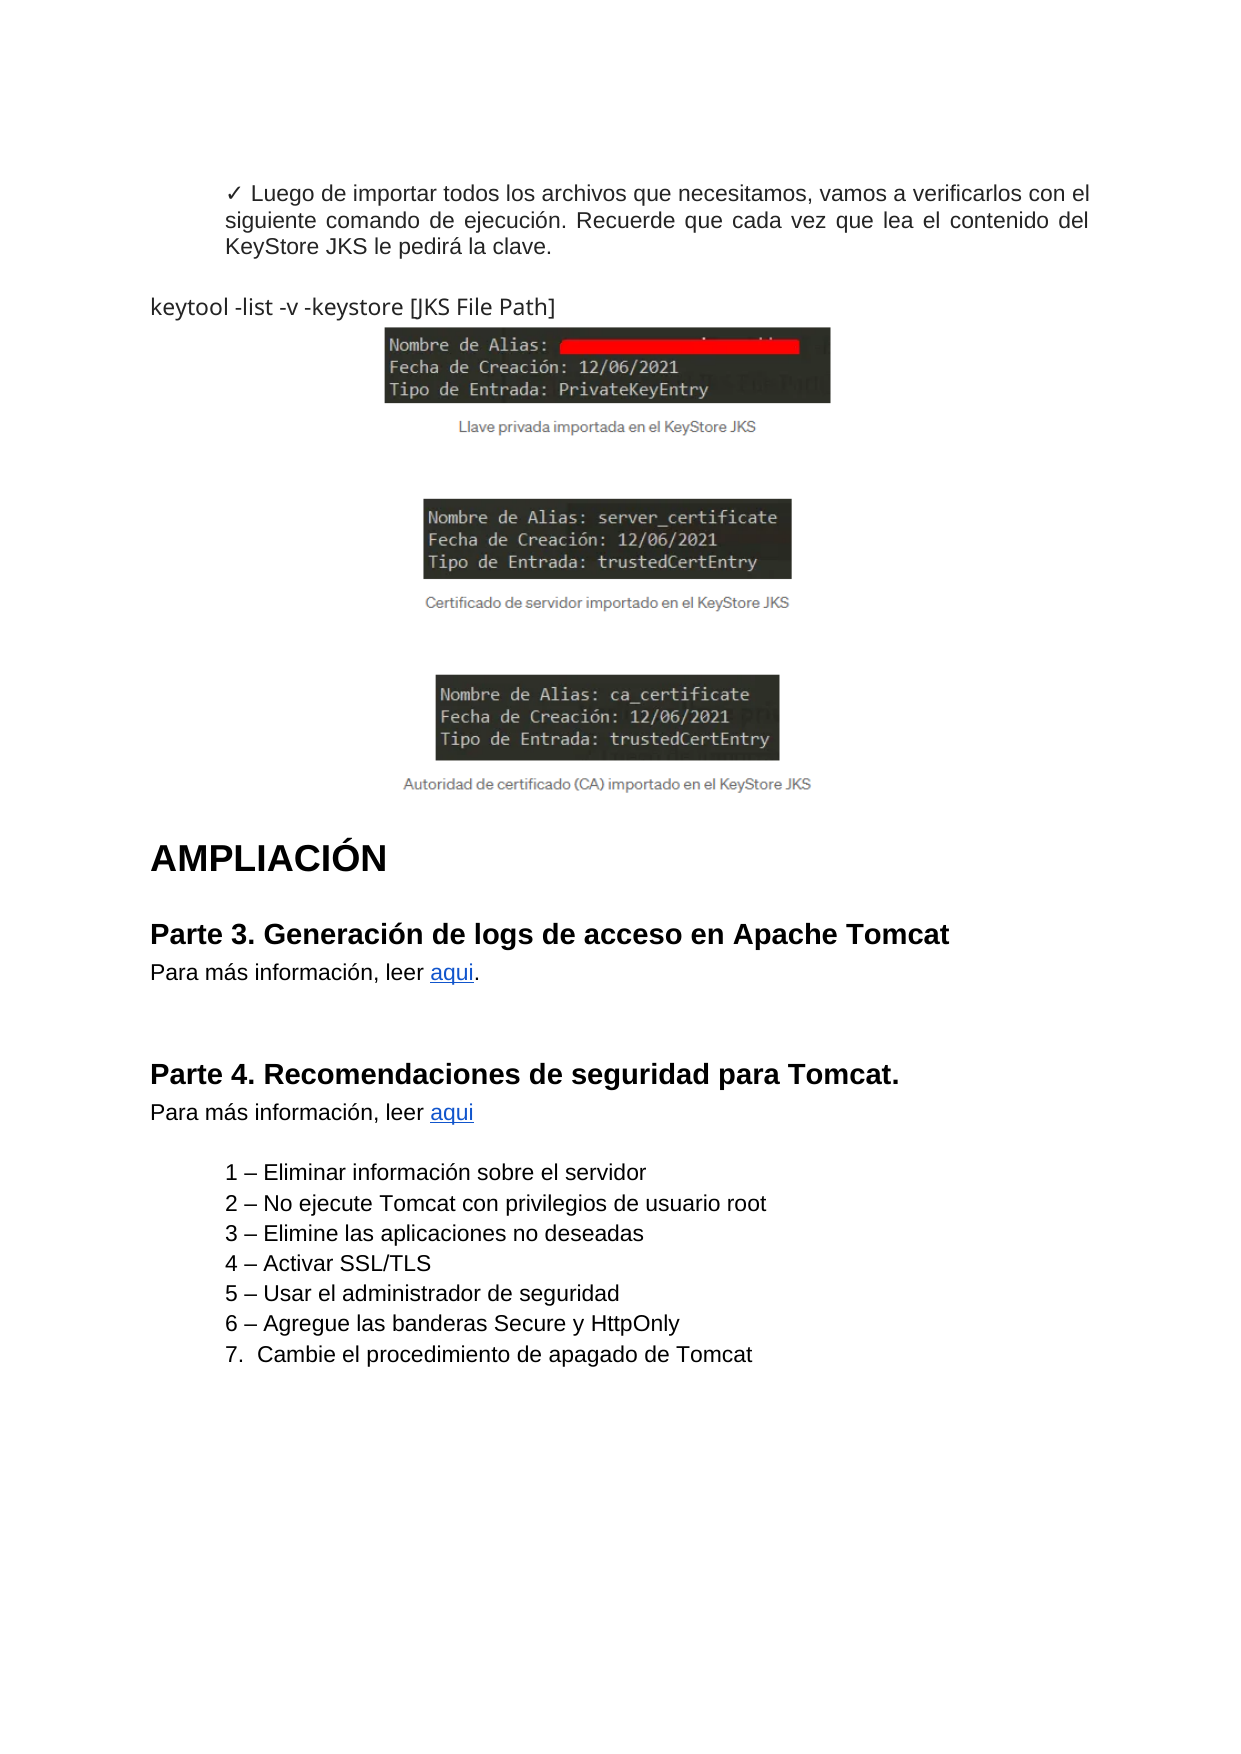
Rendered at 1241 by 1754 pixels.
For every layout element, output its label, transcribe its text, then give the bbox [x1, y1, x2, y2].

subtitle Parte 3. Generación de logs de acceso en Apache Tomcat [150, 917, 1090, 951]
text 4 – Activar SSL/TLS [225, 1250, 1090, 1276]
text ✓ Luego de importar todos los archivos que necesitamos, vamos a verificarlos con el siguiente comando de ejecución. Recuerde que cada vez que lea el contenido del KeyStore JKS le pedirá la clave. [225, 180, 1090, 259]
text Para más información, leer aqui [150, 1099, 1090, 1125]
text 2 – No ejecute Tomcat con privilegios de usuario root [225, 1189, 1090, 1216]
subtitle Parte 4. Recomendaciones de seguridad para Tomcat. [150, 1057, 1090, 1091]
text 3 – Elimine las aplicaciones no deseadas [225, 1220, 1090, 1246]
subtitle AMPLIACIÓN [150, 837, 1090, 880]
text 5 – Usar el administrador de seguridad 6 – Agregue las banderas Secure y HttpOnly 7. Cambie el procedimiento de apagado de Tomcat [225, 1280, 1090, 1367]
text keytool -list -v -keystore [JKS File Path] [150, 291, 1090, 322]
text 1 – Eliminar información sobre el servidor [225, 1159, 1090, 1186]
picture [311, 321, 929, 800]
text Para más información, leer aqui. [150, 959, 1090, 986]
